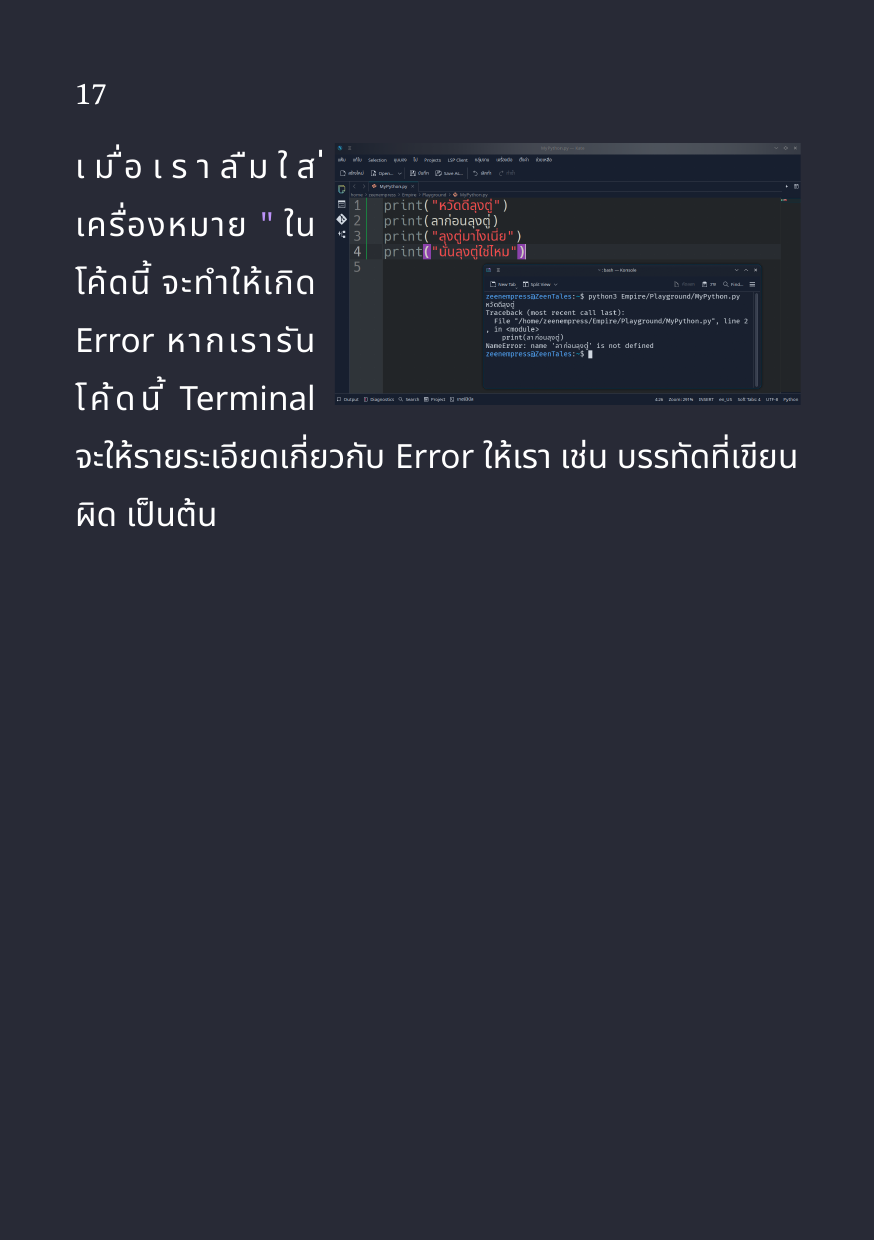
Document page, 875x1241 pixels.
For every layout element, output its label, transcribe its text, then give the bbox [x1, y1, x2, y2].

text เมื่อเราลืมใส่เครื่องหมาย " ในโค้ดนี้ จะทำให้เกิด Error หากเรารันโค้ดนี้ Terminal จะให้รายระเอียดเกี่ยวกับ Error ให้เรา เช่น บรรทัดที่เขียนผิด เป็นต้น [75, 143, 799, 542]
picture [334, 143, 801, 405]
